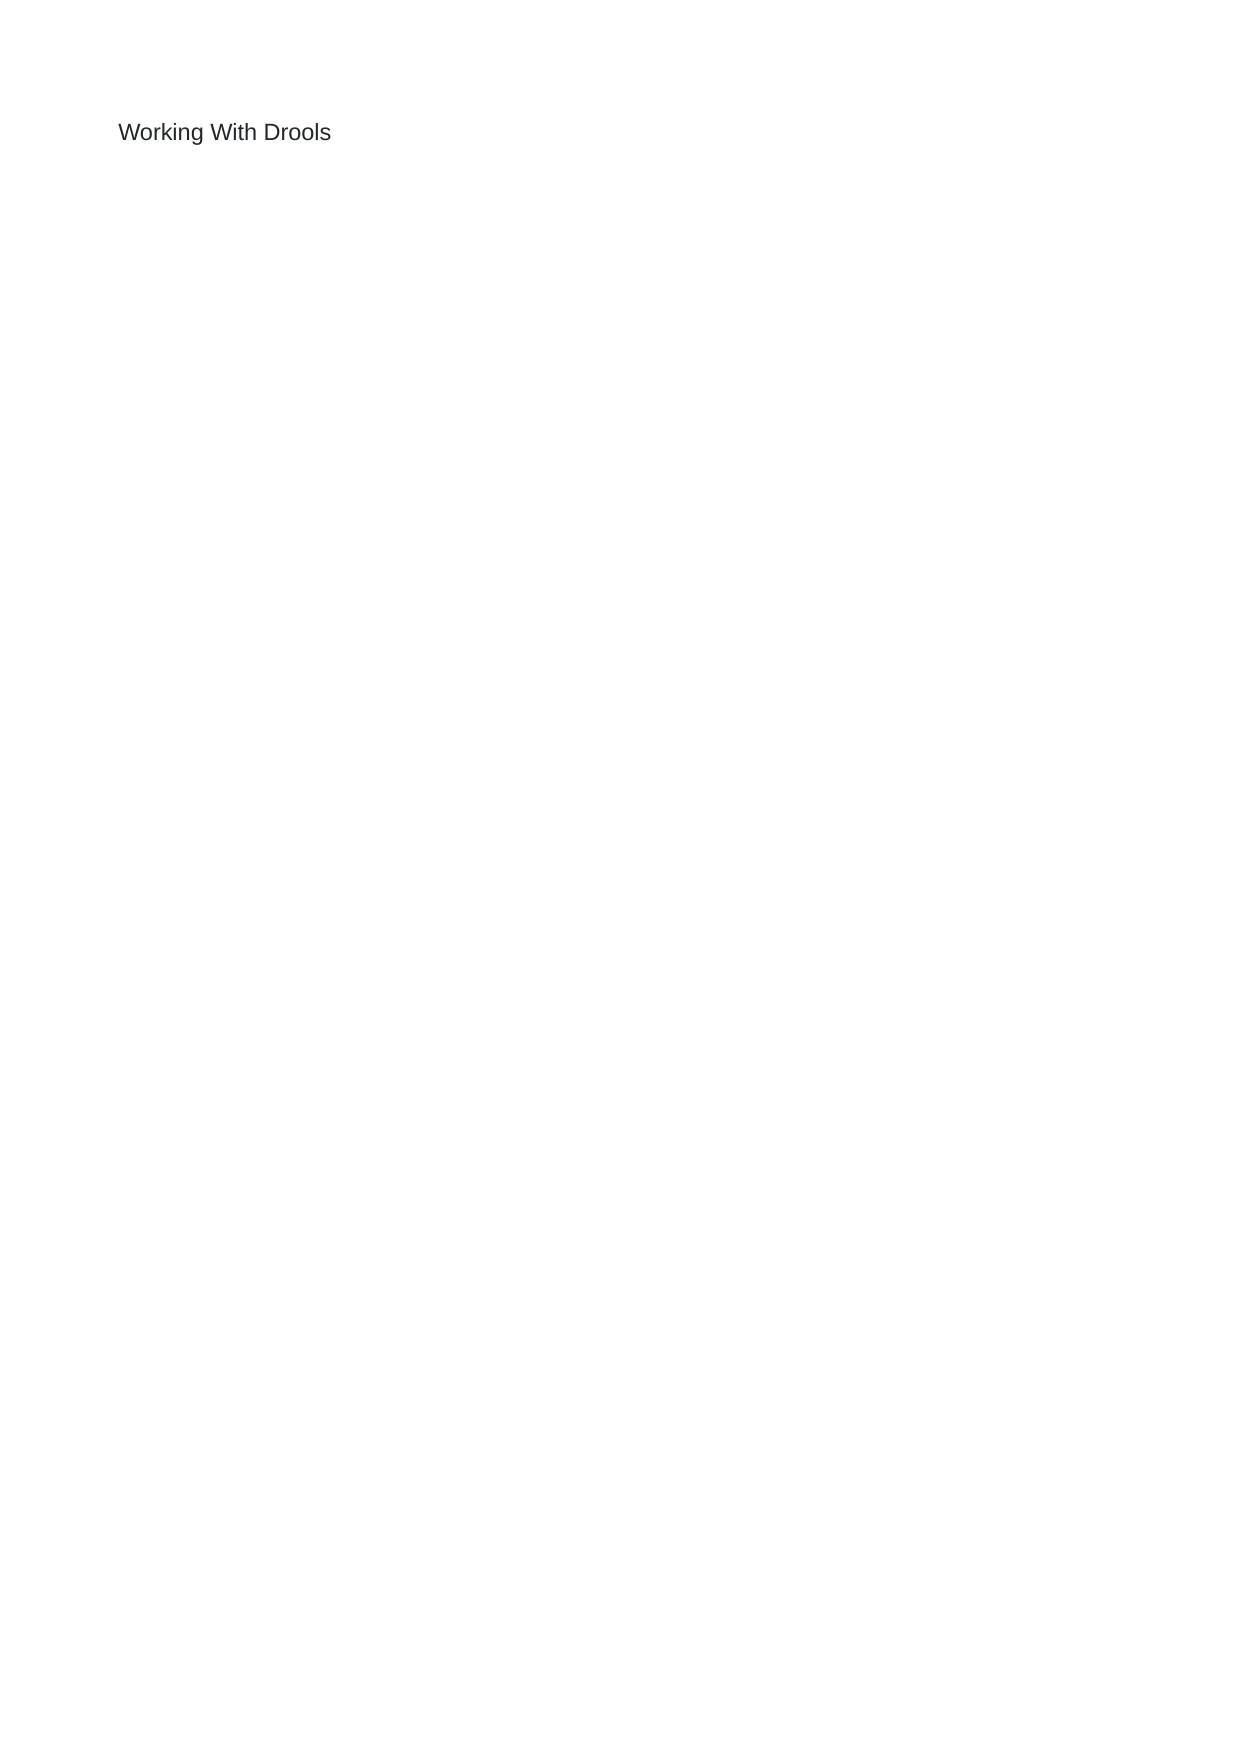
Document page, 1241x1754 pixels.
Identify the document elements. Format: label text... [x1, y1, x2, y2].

text Working With Drools [118, 118, 1122, 145]
